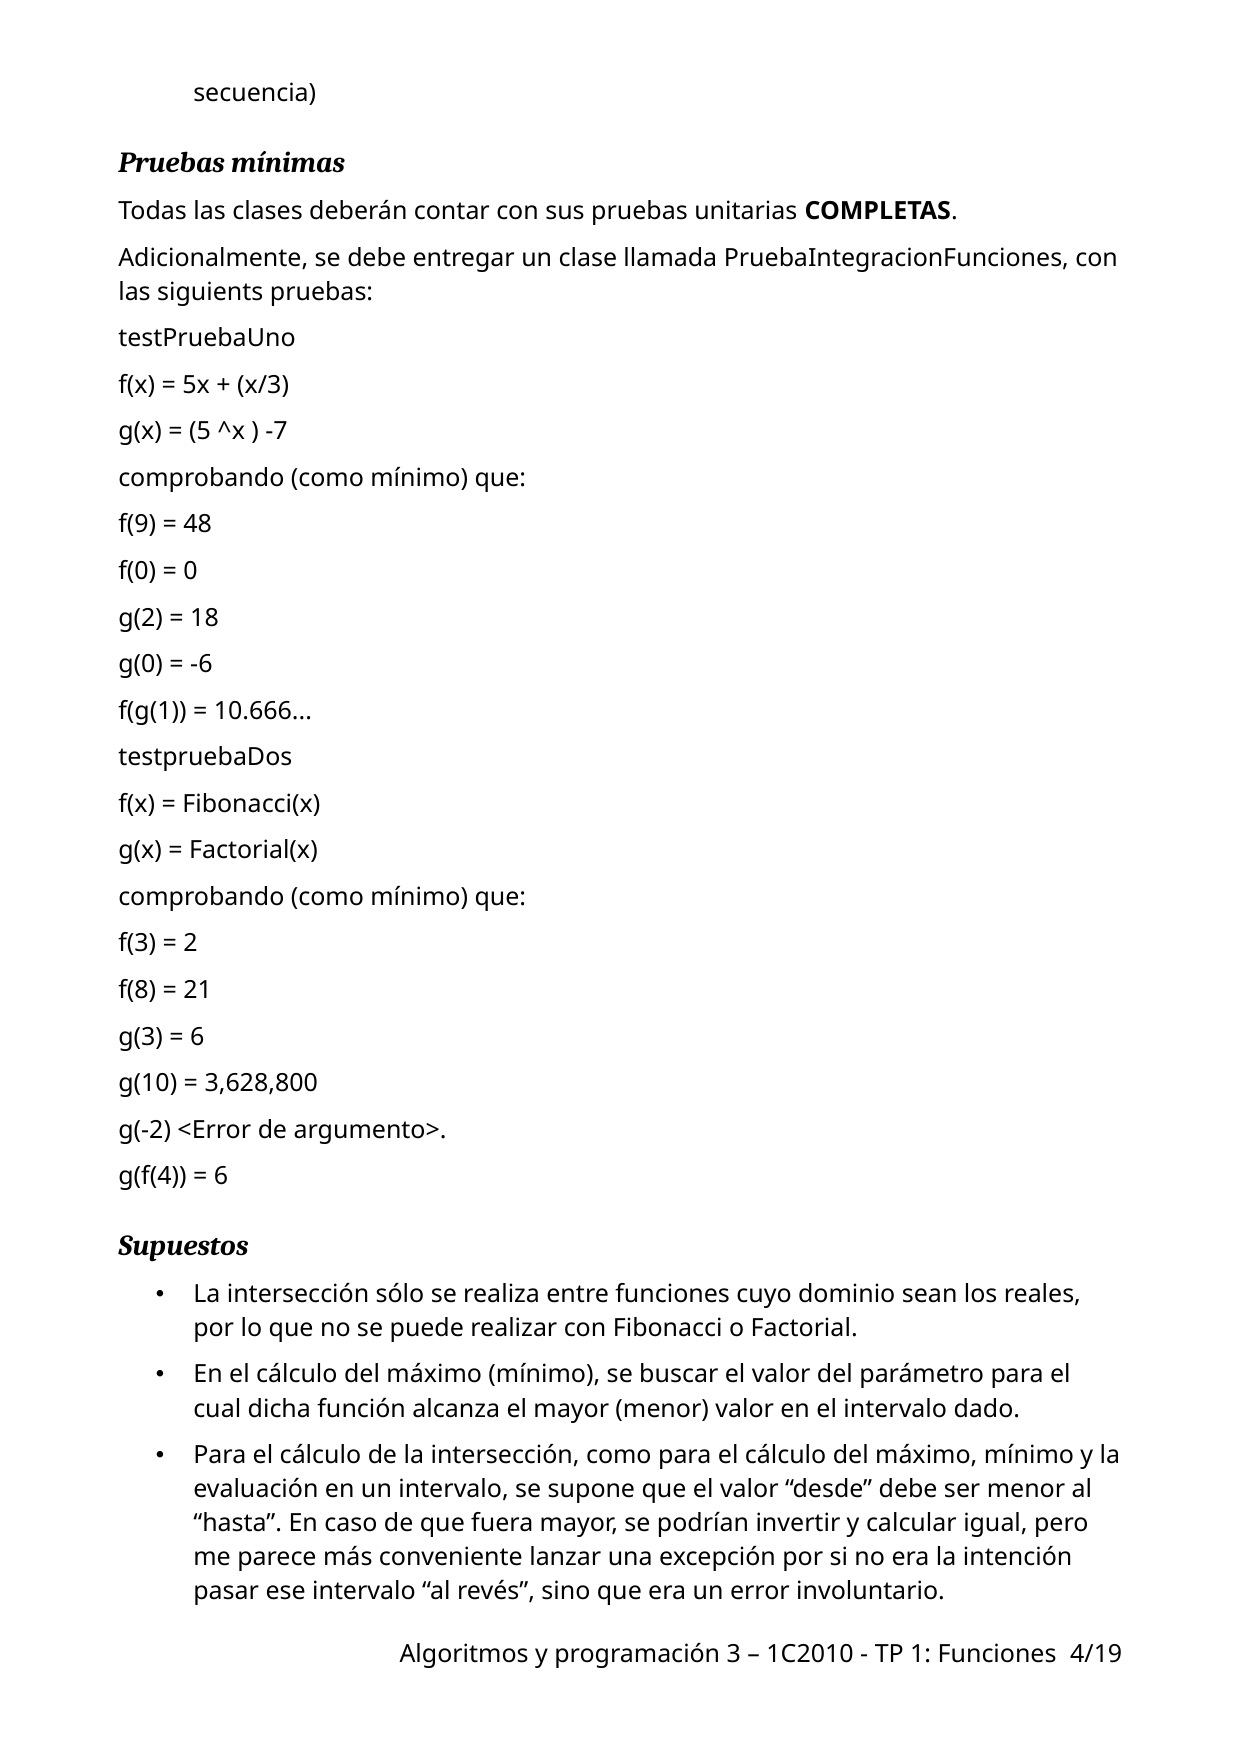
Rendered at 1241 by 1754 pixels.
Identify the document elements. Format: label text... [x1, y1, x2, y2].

text f(8) = 21 [118, 972, 1122, 1006]
subtitle Pruebas mínimas [118, 147, 1122, 180]
text f(0) = 0 [118, 553, 1122, 587]
text comprobando (como mínimo) que: [118, 878, 1122, 913]
list Para el cálculo de la intersección, como para el cálculo del máximo, mínimo y la evaluación en un intervalo, se supone que el valor “desde” debe ser menor al “hasta”. En caso de que fuera mayor, se podrían invertir y calcular igual, pero me parece más conveniente lanzar una excepción por si no era la intención pasar ese intervalo “al revés”, sino que era un error involuntario. [156, 1437, 1122, 1607]
text f(9) = 48 [118, 506, 1122, 540]
text Adicionalmente, se debe entregar un clase llamada PruebaIntegracionFunciones, con las siguients pruebas: [118, 239, 1122, 307]
text testPruebaUno [118, 320, 1122, 354]
text g(x) = (5 ^x ) -7 [118, 413, 1122, 447]
list En el cálculo del máximo (mínimo), se buscar el valor del parámetro para el cual dicha función alcanza el mayor (menor) valor en el intervalo dado. [156, 1356, 1122, 1424]
list secuencia) [156, 75, 1122, 109]
text f(g(1)) = 10.666... [118, 692, 1122, 726]
text Todas las clases deberán contar con sus pruebas unitarias COMPLETAS. [118, 193, 1122, 227]
text comprobando (como mínimo) que: [118, 459, 1122, 493]
text f(x) = 5x + (x/3) [118, 366, 1122, 400]
text g(f(4)) = 6 [118, 1158, 1122, 1192]
text f(x) = Fibonacci(x) [118, 785, 1122, 819]
text g(0) = -6 [118, 646, 1122, 680]
text g(2) = 18 [118, 599, 1122, 633]
text g(-2) <Error de argumento>. [118, 1111, 1122, 1145]
text g(10) = 3,628,800 [118, 1065, 1122, 1099]
text g(3) = 6 [118, 1018, 1122, 1052]
text f(3) = 2 [118, 925, 1122, 959]
list La intersección sólo se realiza entre funciones cuyo dominio sean los reales, por lo que no se puede realizar con Fibonacci o Factorial. [156, 1276, 1122, 1344]
text testpruebaDos [118, 739, 1122, 773]
subtitle Supuestos [118, 1229, 1122, 1263]
text g(x) = Factorial(x) [118, 832, 1122, 866]
